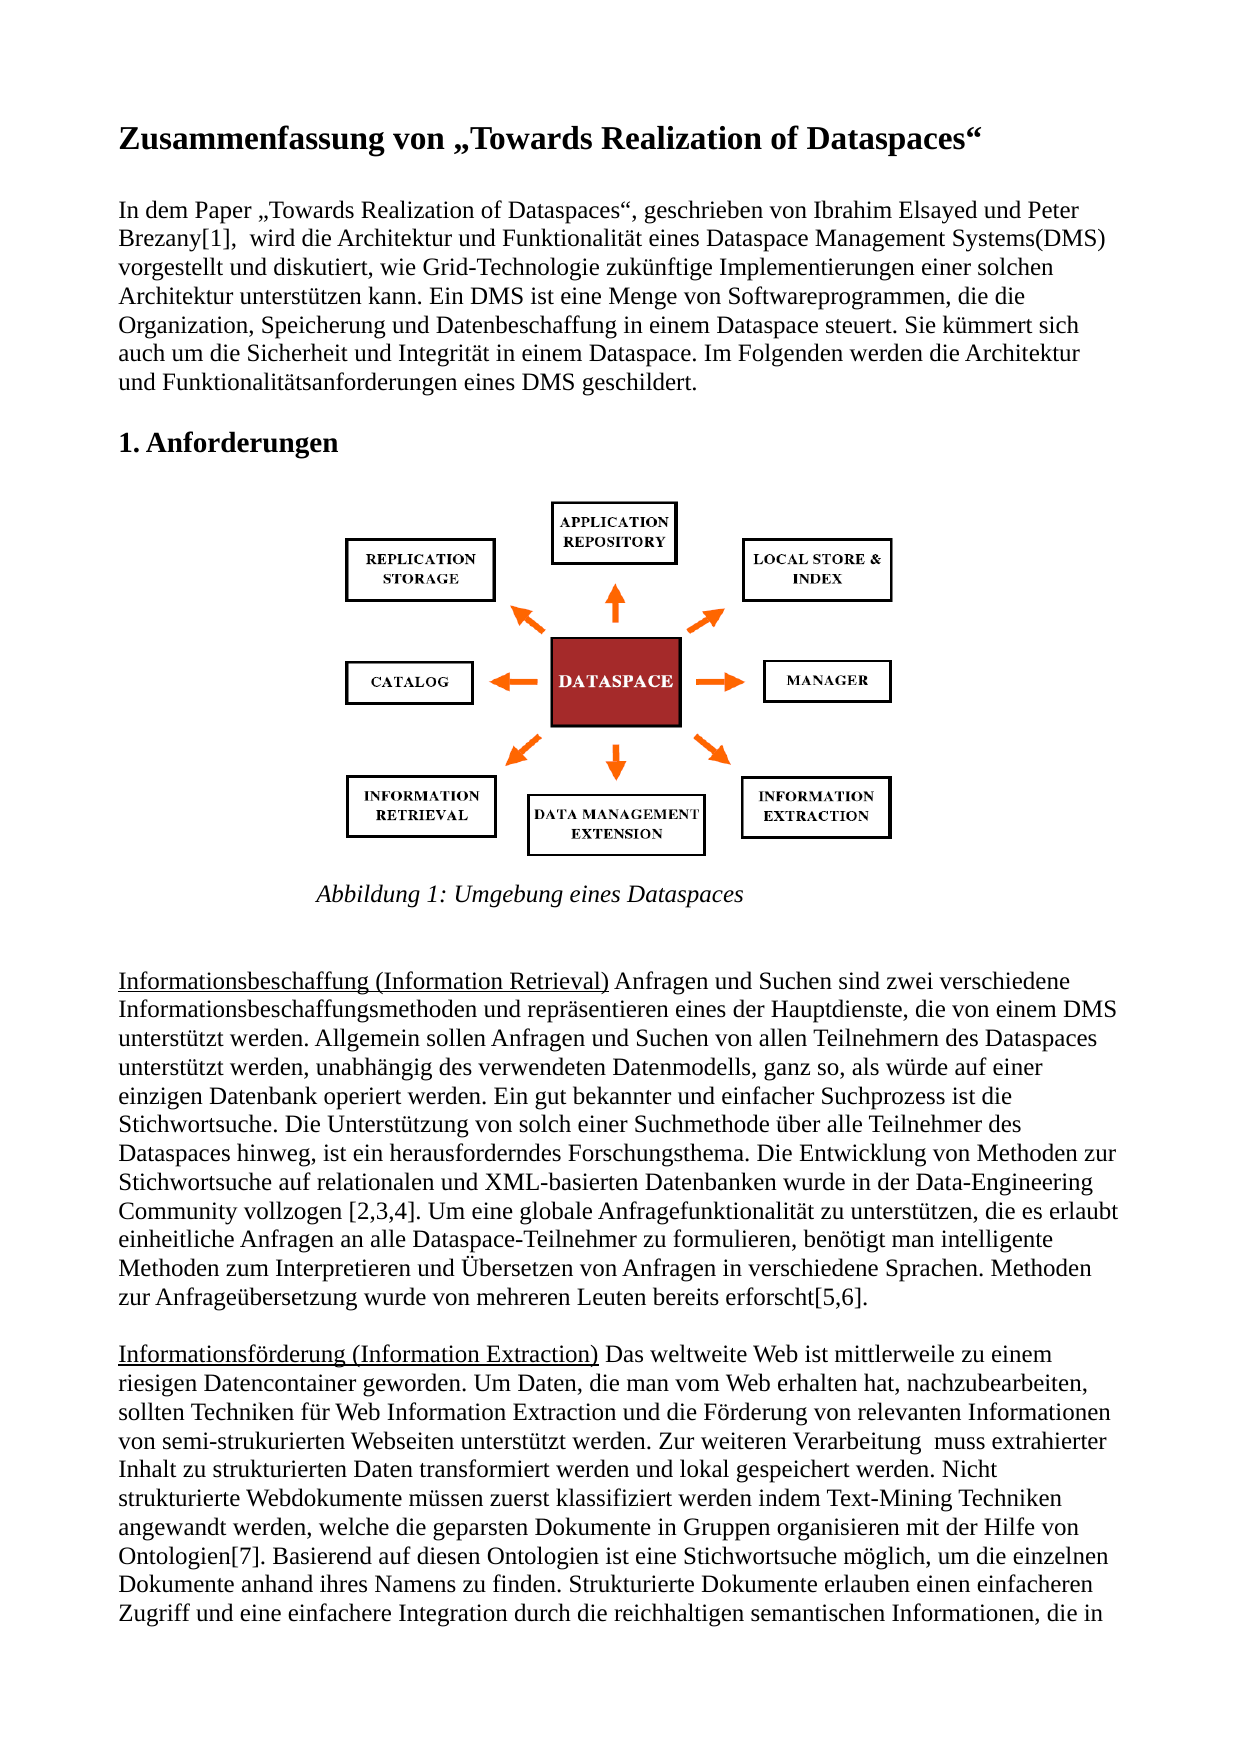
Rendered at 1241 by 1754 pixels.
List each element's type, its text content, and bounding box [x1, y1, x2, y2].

text Zusammenfassung von „Towards Realization of Dataspaces“ [118, 118, 1122, 156]
text 1. Anforderungen [118, 425, 1122, 458]
picture [316, 487, 925, 880]
text Informationsbeschaffung (Information Retrieval) Anfragen und Suchen sind zwei verschiedene Informationsbeschaffungsmethoden und repräsentieren eines der Hauptdienste, die von einem DMS unterstützt werden. Allgemein sollen Anfragen und Suchen von allen Teilnehmern des Dataspaces unterstützt werden, unabhängig des verwendeten Datenmodells, ganz so, als würde auf einer einzigen Datenbank operiert werden. Ein gut bekannter und einfacher Suchprozess ist die Stichwortsuche. Die Unterstützung von solch einer Suchmethode über alle Teilnehmer des Dataspaces hinweg, ist ein herausforderndes Forschungsthema. Die Entwicklung von Methoden zur Stichwortsuche auf relationalen und XML-basierten Datenbanken wurde in der Data-Engineering Community vollzogen [2,3,4]. Um eine globale Anfragefunktionalität zu unterstützen, die es erlaubt einheitliche Anfragen an alle Dataspace-Teilnehmer zu formulieren, benötigt man intelligente Methoden zum Interpretieren und Übersetzen von Anfragen in verschiedene Sprachen. Methoden zur Anfrageübersetzung wurde von mehreren Leuten bereits erforscht[5,6]. [118, 966, 1122, 1311]
text Informationsförderung (Information Extraction) Das weltweite Web ist mittlerweile zu einem riesigen Datencontainer geworden. Um Daten, die man vom Web erhalten hat, nachzubearbeiten, sollten Techniken für Web Information Extraction und die Förderung von relevanten Informationen von semi-strukurierten Webseiten unterstützt werden. Zur weiteren Verarbeitung muss extrahierter Inhalt zu strukturierten Daten transformiert werden und lokal gespeichert werden. Nicht strukturierte Webdokumente müssen zuerst klassifiziert werden indem Text-Mining Techniken angewandt werden, welche die geparsten Dokumente in Gruppen organisieren mit der Hilfe von Ontologien[7]. Basierend auf diesen Ontologien ist eine Stichwortsuche möglich, um die einzelnen Dokumente anhand ihres Namens zu finden. Strukturierte Dokumente erlauben einen einfacheren Zugriff und eine einfachere Integration durch die reichhaltigen semantischen Informationen, die in [118, 1339, 1122, 1627]
text Abbildung 1: Umgebung eines Dataspaces [316, 880, 924, 908]
text In dem Paper „Towards Realization of Dataspaces“, geschrieben von Ibrahim Elsayed und Peter Brezany[1], wird die Architektur und Funktionalität eines Dataspace Management Systems(DMS) vorgestellt und diskutiert, wie Grid-Technologie zukünftige Implementierungen einer solchen Architektur unterstützen kann. Ein DMS ist eine Menge von Softwareprogrammen, die die Organization, Speicherung und Datenbeschaffung in einem Dataspace steuert. Sie kümmert sich auch um die Sicherheit und Integrität in einem Dataspace. Im Folgenden werden die Architektur und Funktionalitätsanforderungen eines DMS geschildert. [118, 195, 1122, 396]
